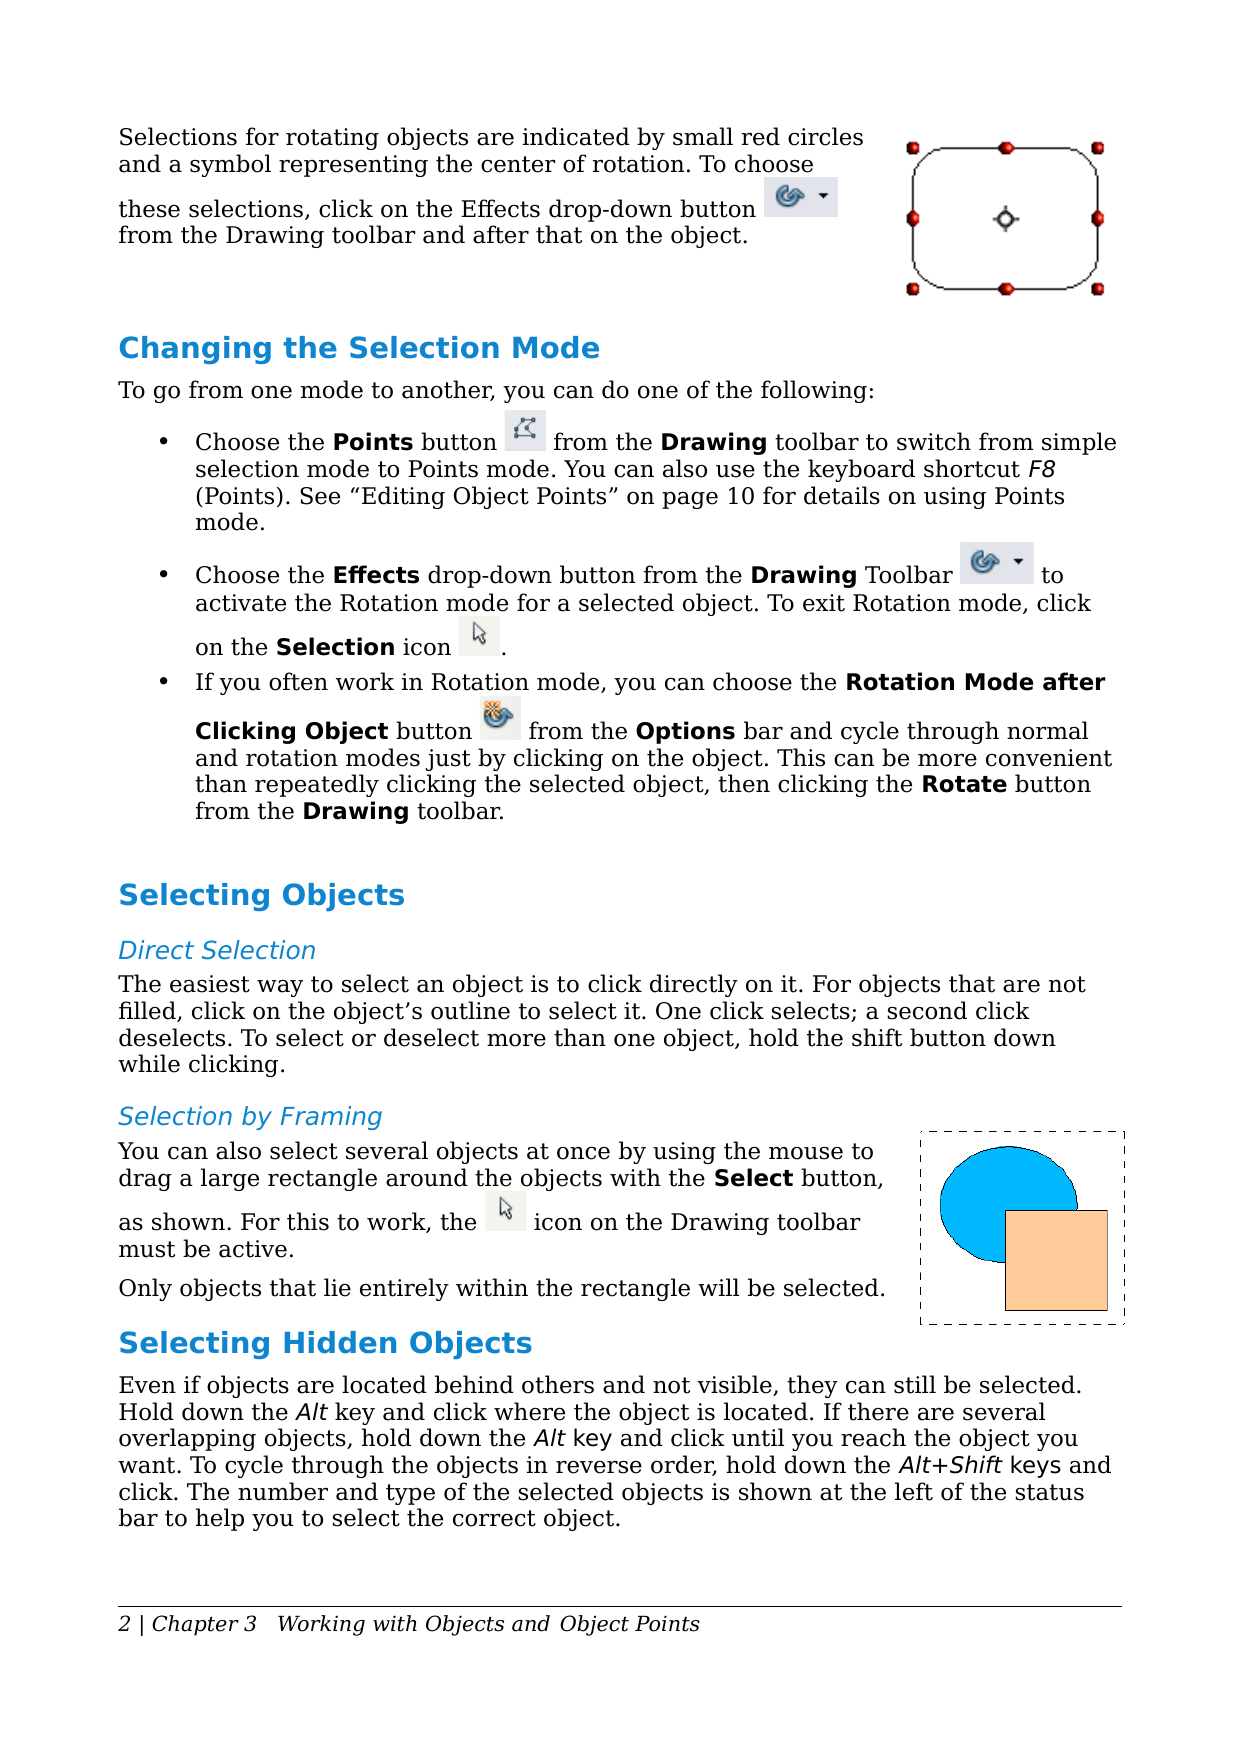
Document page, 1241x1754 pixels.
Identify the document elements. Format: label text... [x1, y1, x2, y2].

picture [764, 177, 838, 217]
picture [479, 696, 521, 740]
picture [458, 616, 500, 656]
table_cell [875, 118, 1122, 319]
list If you often work in Rotation mode, you can choose the Rotation Mode after Clicking Object button from the Options bar and cycle through normal and rotation modes just by clicking on the object. This can be more convenient than repeatedly clicking the selected object, then clicking the Rotate button from the Drawing toolbar. [156, 667, 1122, 825]
subtitle Direct Selection [118, 936, 1122, 965]
subtitle Changing the Selection Mode [118, 331, 1122, 365]
picture [886, 124, 1120, 308]
text You can also select several objects at once by using the mouse to drag a large rectangle around the objects with the Select button, as shown. For this to work, the icon on the Drawing toolbar must be active. [118, 1138, 913, 1262]
subtitle Selecting Objects [118, 878, 1122, 912]
subtitle Selecting Hidden Objects [118, 1326, 1122, 1360]
picture [960, 542, 1034, 584]
text Only objects that lie entirely within the rectangle will be selected. [118, 1275, 913, 1302]
picture [485, 1191, 527, 1231]
list To go from one mode to another, you can do one of the following: [118, 377, 1122, 404]
text The easiest way to select an object is to click directly on it. For objects that are not filled, click on the object’s outline to select it. One click selects; a second click deselects. To select or deselect more than one object, hold the shift button down while clicking. [118, 972, 1122, 1078]
picture [913, 1121, 1134, 1331]
table_cell Selections for rotating objects are indicated by small red circles and a symbol representing the center of rotation. To choose these selections, click on the Effects drop-down button from the Drawing toolbar and after that on the object. [118, 118, 875, 319]
picture [504, 410, 546, 451]
text Even if objects are located behind others and not visible, they can still be selected. Hold down the Alt key and click where the object is located. If there are several overlapping objects, hold down the Alt key and click until you reach the object you want. To cycle through the objects in reverse order, hold down the Alt+Shift keys and click. The number and type of the selected objects is shown at the left of the status bar to help you to select the correct object. [118, 1372, 1122, 1532]
subtitle Selection by Framing [118, 1102, 1122, 1132]
list Choose the Effects drop-down button from the Drawing Toolbar to activate the Rotation mode for a selected object. To exit Rotation mode, click on the Selection icon . [156, 542, 1122, 661]
list Choose the Points button from the Drawing toolbar to switch from simple selection mode to Points mode. You can also use the keyboard shortcut F8 (Points). See “Editing Object Points” on page 10 for details on using Points mode. [156, 411, 1122, 536]
